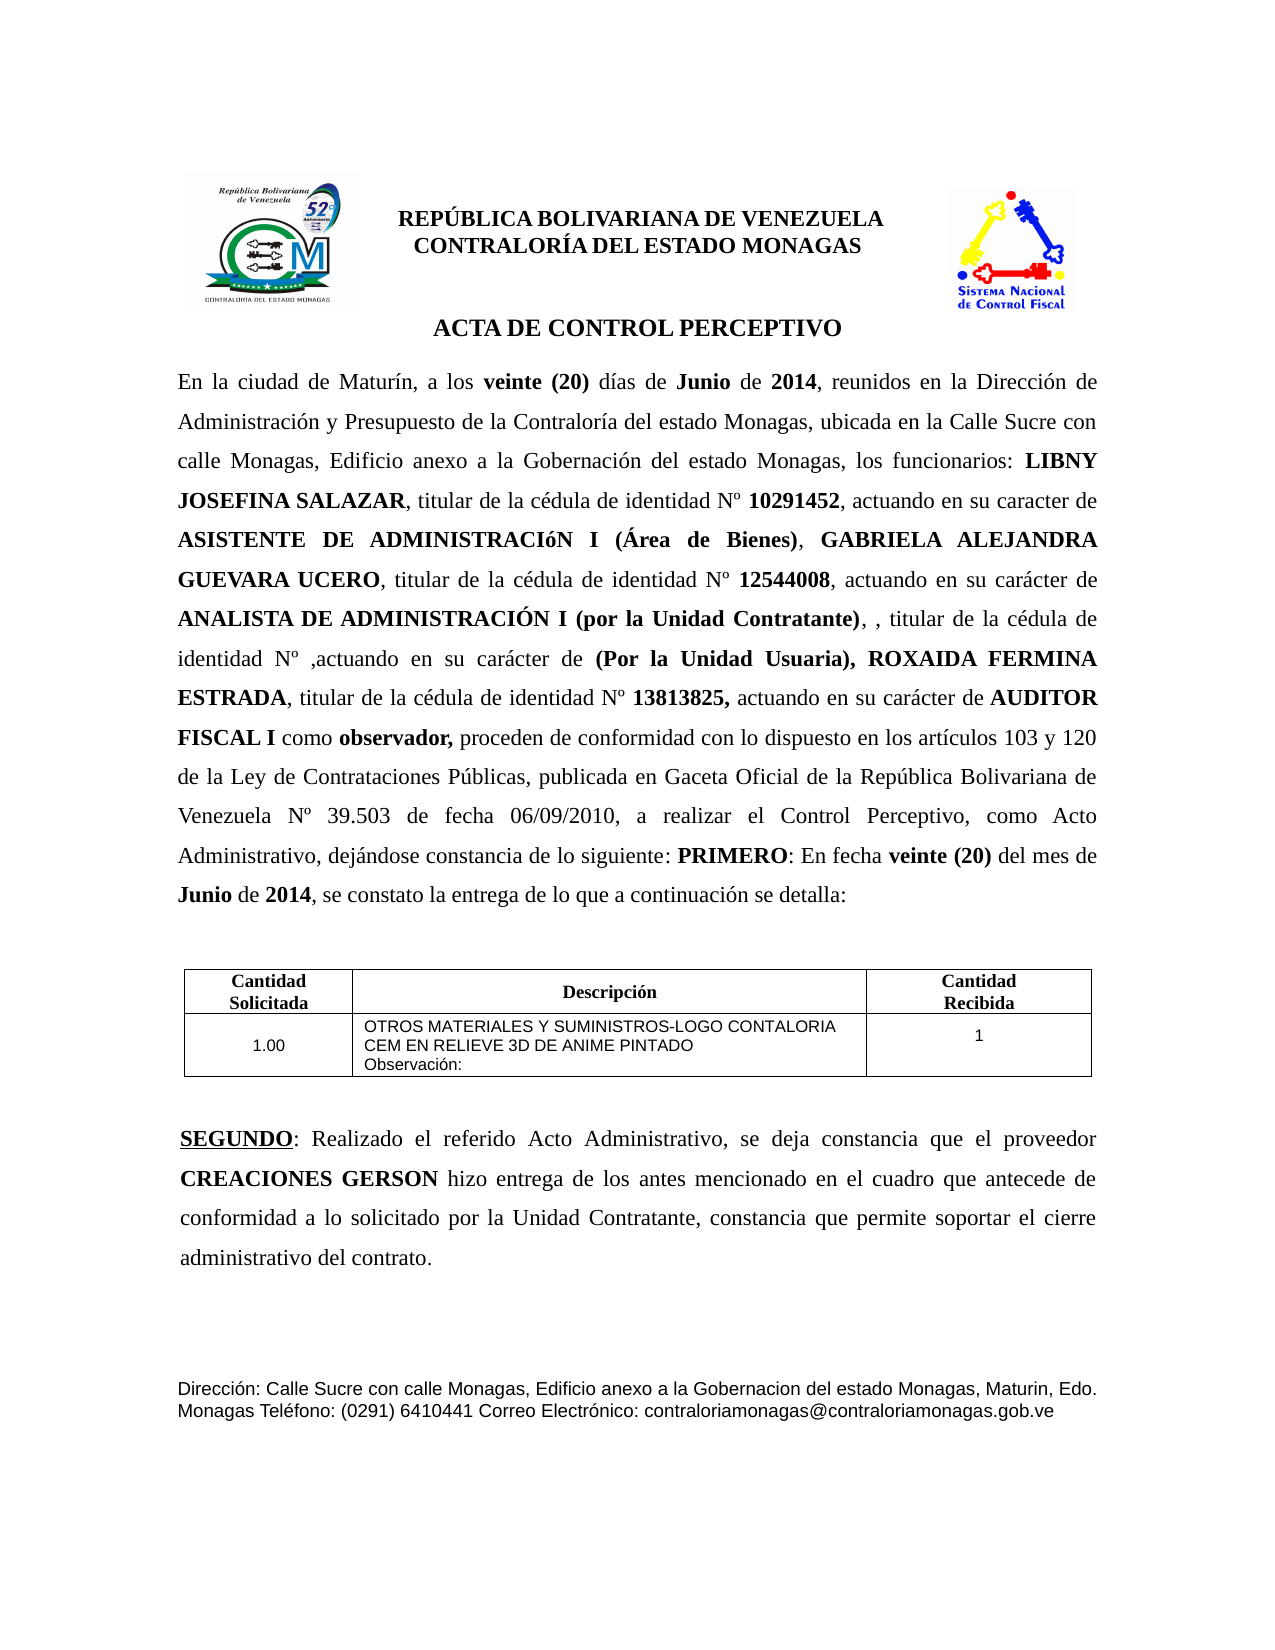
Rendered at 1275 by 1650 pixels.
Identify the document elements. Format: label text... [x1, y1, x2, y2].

text ACTA DE CONTROL PERCEPTIVO [177, 313, 1098, 342]
picture [182, 171, 363, 314]
table_cell 1.00 [185, 1014, 352, 1076]
table_cell 1 [867, 1014, 1091, 1076]
picture [948, 188, 1076, 312]
table_header Cantidad Recibida [867, 970, 1091, 1013]
table_header Cantidad Solicitada [185, 970, 352, 1013]
table_header Descripción [353, 970, 866, 1013]
table_cell OTROS MATERIALES Y SUMINISTROS-LOGO CONTALORIA CEM EN RELIEVE 3D DE ANIME PINTADO Observación: [353, 1014, 866, 1076]
text En la ciudad de Maturín, a los veinte (20) días de Junio de 2014, reunidos en la Dirección de Administración y Presupuesto de la Contraloría del estado Monagas, ubicada en la Calle Sucre con calle Monagas, Edificio anexo a la Gobernación del estado Monagas, los funcionarios: LIBNY JOSEFINA SALAZAR, titular de la cédula de identidad Nº 10291452, actuando en su caracter de ASISTENTE DE ADMINISTRACIóN I (Área de Bienes), GABRIELA ALEJANDRA GUEVARA UCERO, titular de la cédula de identidad Nº 12544008, actuando en su carácter de ANALISTA DE ADMINISTRACIÓN I (por la Unidad Contratante), , titular de la cédula de identidad Nº ,actuando en su carácter de (Por la Unidad Usuaria), ROXAIDA FERMINA ESTRADA, titular de la cédula de identidad Nº 13813825, actuando en su carácter de AUDITOR FISCAL I como observador, proceden de conformidad con lo dispuesto en los artículos 103 y 120 de la Ley de Contrataciones Públicas, publicada en Gaceta Oficial de la República Bolivariana de Venezuela Nº 39.503 de fecha 06/09/2010, a realizar el Control Perceptivo, como Acto Administrativo, dejándose constancia de lo siguiente: PRIMERO: En fecha veinte (20) del mes de Junio de 2014, se constato la entrega de lo que a continuación se detalla: [177, 368, 1098, 908]
text SEGUNDO: Realizado el referido Acto Administrativo, se deja constancia que el proveedor CREACIONES GERSON hizo entrega de los antes mencionado en el cuadro que antecede de conformidad a lo solicitado por la Unidad Contratante, constancia que permite soportar el cierre administrativo del contrato. [180, 1125, 1098, 1270]
